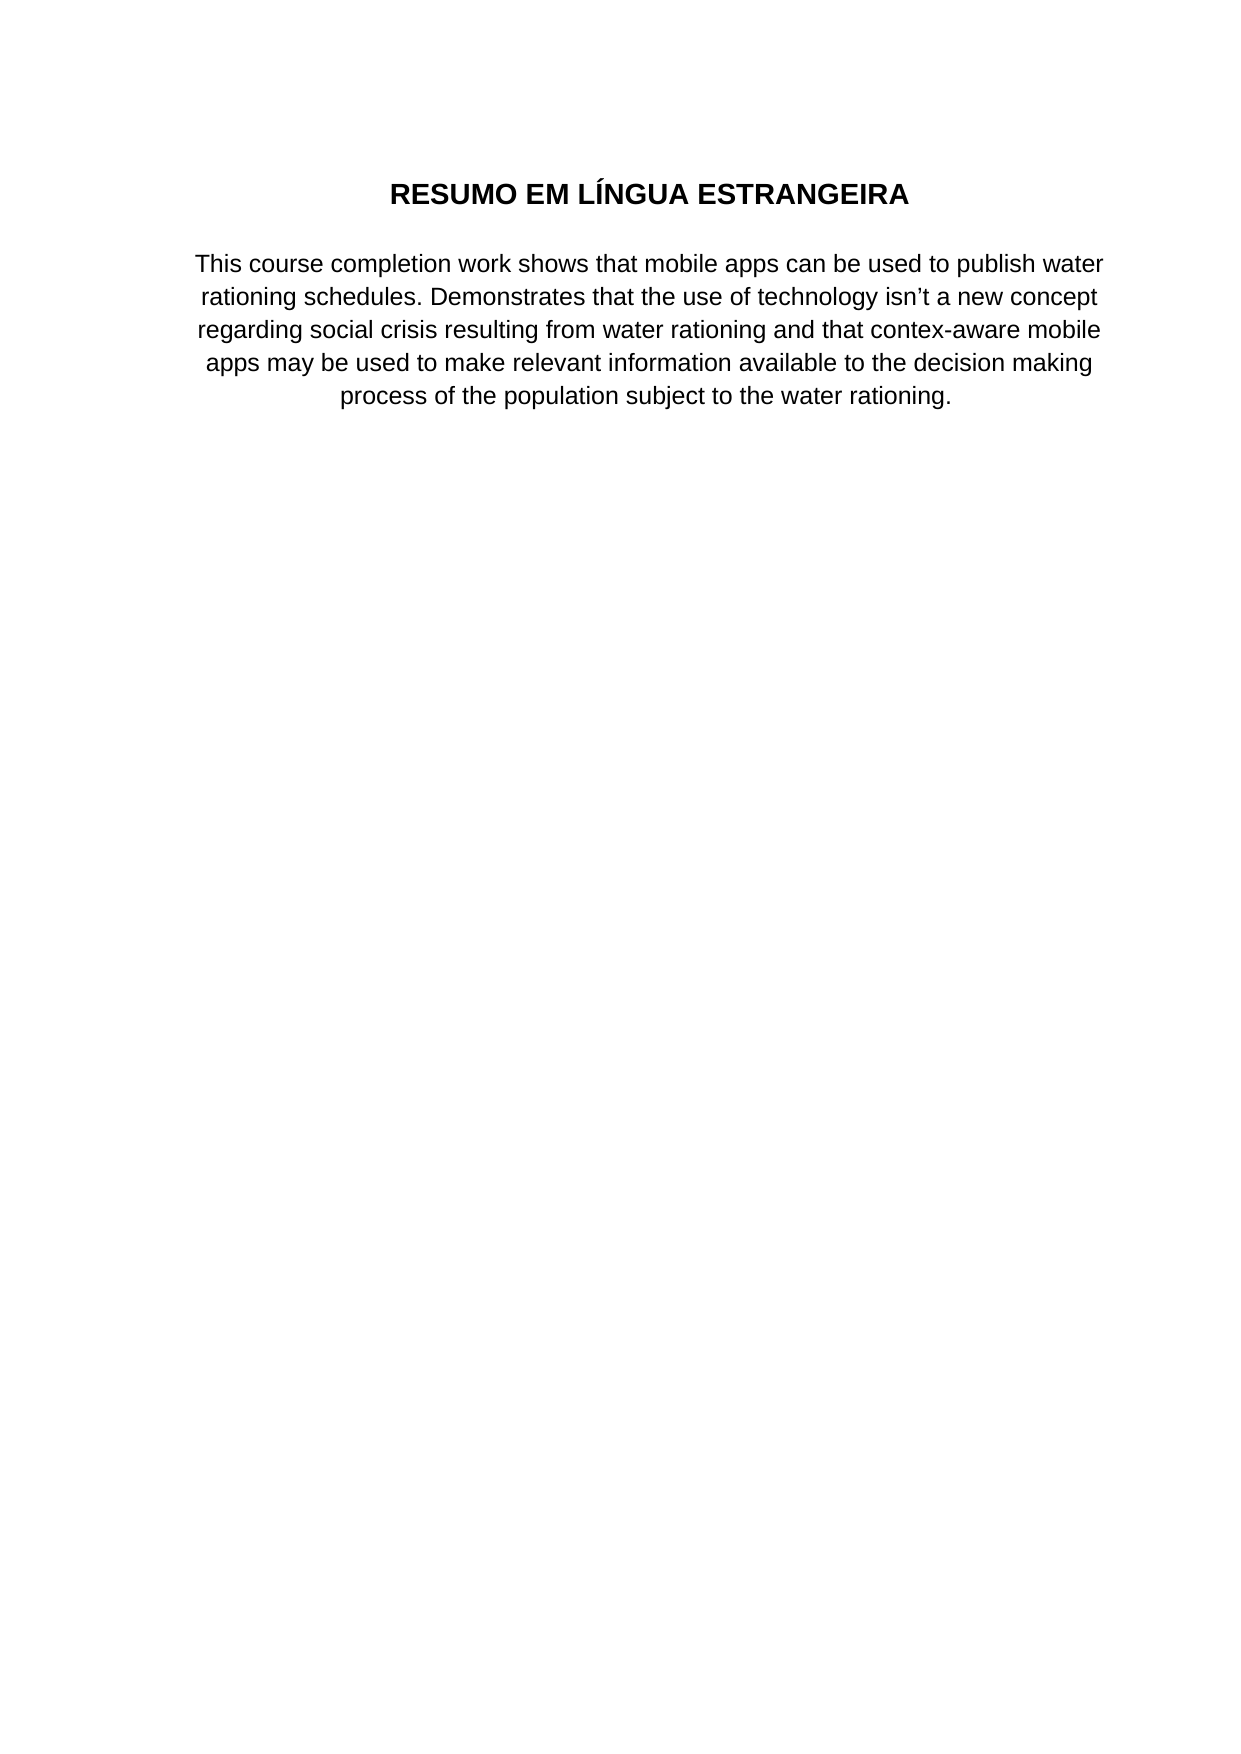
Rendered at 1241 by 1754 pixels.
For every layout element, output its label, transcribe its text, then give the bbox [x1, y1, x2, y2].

text RESUMO EM LÍNGUA ESTRANGEIRA [177, 177, 1122, 211]
text This course completion work shows that mobile apps can be used to publish water rationing schedules. Demonstrates that the use of technology isn’t a new concept regarding social crisis resulting from water rationing and that contex-aware mobile apps may be used to make relevant information available to the decision making process of the population subject to the water rationing. [177, 249, 1122, 409]
